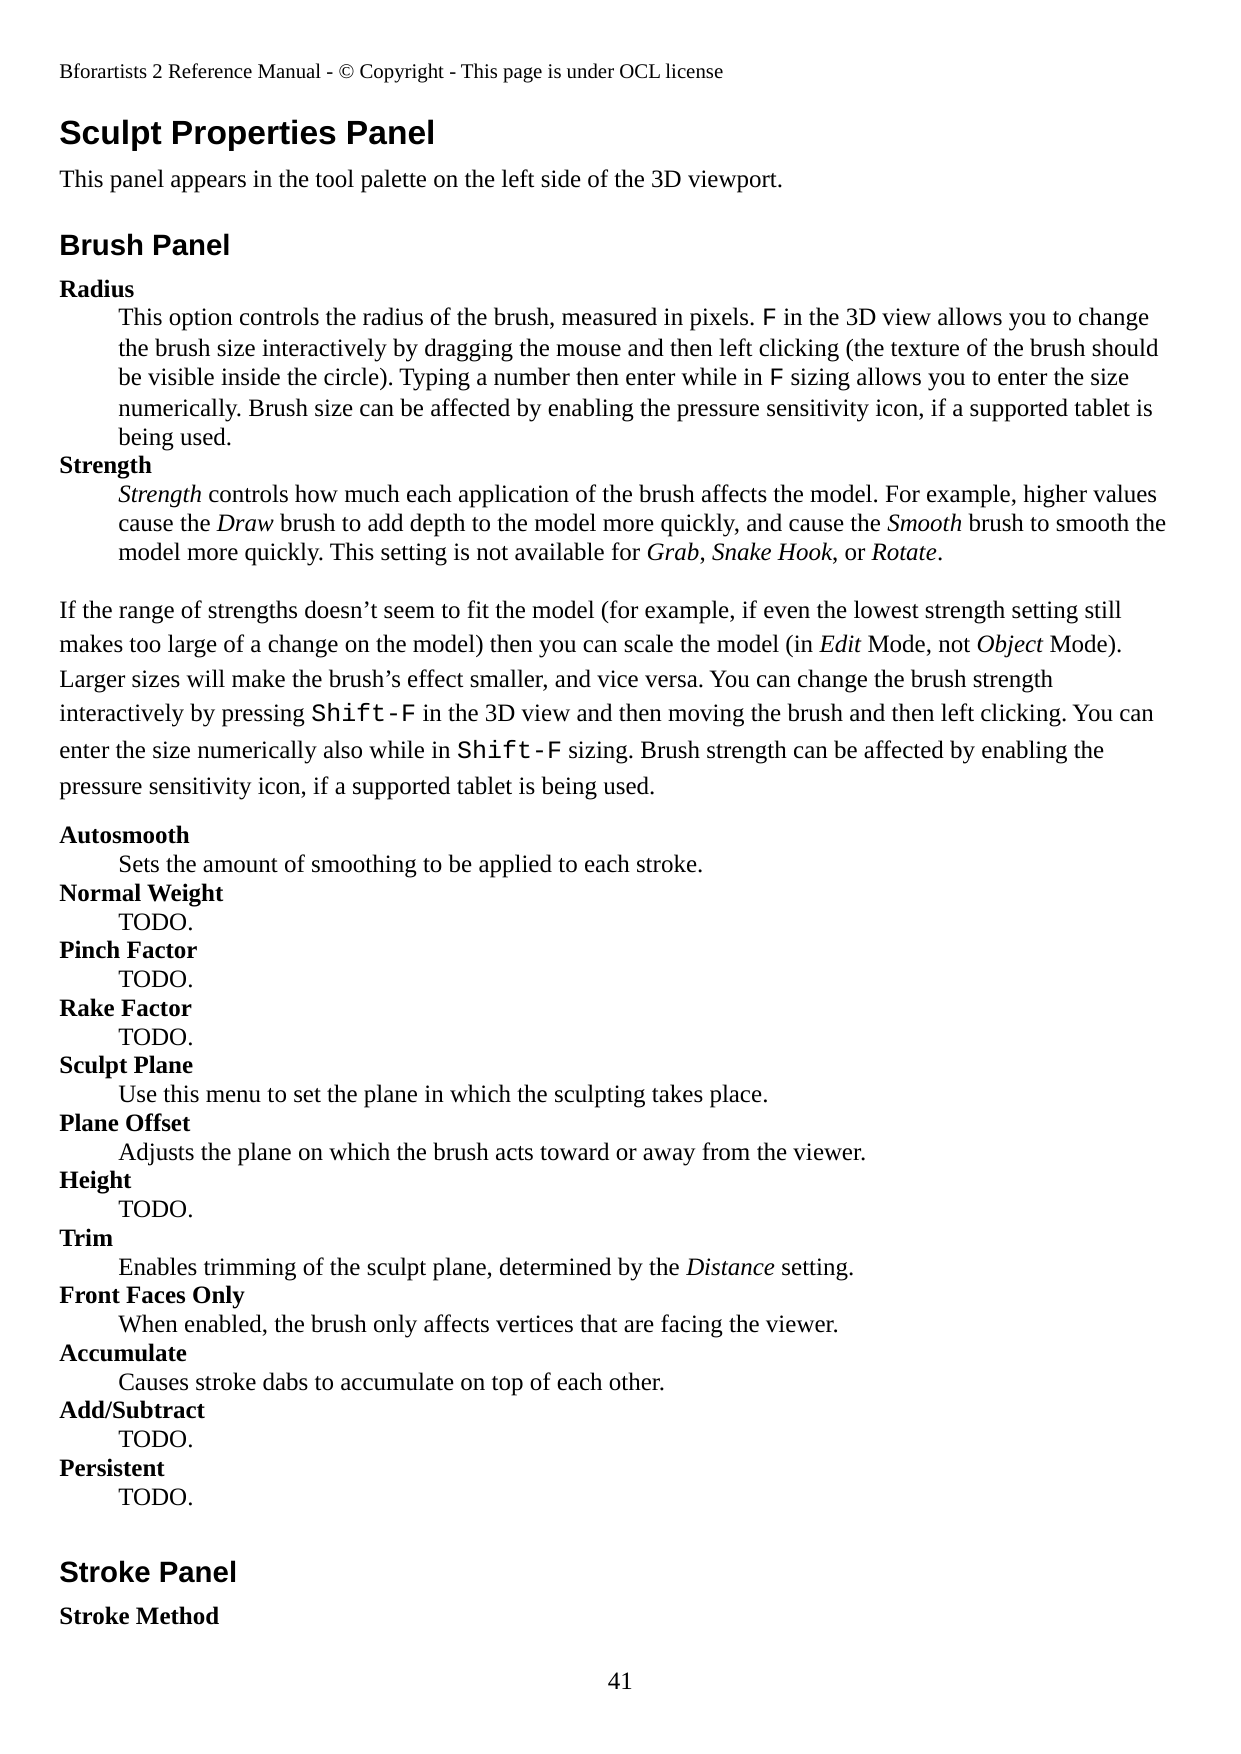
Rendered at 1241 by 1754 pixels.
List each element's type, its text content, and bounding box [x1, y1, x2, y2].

list TODO. [118, 1424, 1181, 1453]
subtitle Front Faces Only [59, 1280, 1181, 1309]
list This option controls the radius of the brush, measured in pixels. F in the 3D view allows you to change the brush size interactively by dragging the mouse and then left clicking (the texture of the brush should be visible inside the circle). Typing a number then enter while in F sizing allows you to enter the size numerically. Brush size can be affected by enabling the pressure sensitivity icon, if a supported tablet is being used. [118, 302, 1181, 450]
subtitle Normal Weight [59, 878, 1181, 907]
list When enabled, the brush only affects vertices that are facing the viewer. [118, 1309, 1181, 1338]
list TODO. [118, 964, 1181, 993]
list Adjusts the plane on which the brush acts toward or away from the viewer. [118, 1137, 1181, 1165]
subtitle Pinch Factor [59, 935, 1181, 964]
subtitle Brush Panel [59, 227, 1181, 261]
subtitle Height [59, 1165, 1181, 1194]
subtitle Sculpt Plane [59, 1050, 1181, 1079]
list Causes stroke dabs to accumulate on top of each other. [118, 1367, 1181, 1395]
list Sets the amount of smoothing to be applied to each stroke. [118, 849, 1181, 878]
subtitle Radius [59, 274, 1181, 302]
subtitle Trim [59, 1223, 1181, 1252]
subtitle Persistent [59, 1453, 1181, 1482]
subtitle Sculpt Properties Panel [59, 113, 1181, 151]
subtitle Plane Offset [59, 1108, 1181, 1137]
list TODO. [118, 1482, 1181, 1510]
subtitle Add/Subtract [59, 1395, 1181, 1424]
list TODO. [118, 907, 1181, 935]
text This panel appears in the tool palette on the left side of the 3D viewport. [59, 164, 1181, 192]
subtitle Accumulate [59, 1338, 1181, 1367]
list Use this menu to set the plane in which the sculpting takes place. [118, 1079, 1181, 1108]
list Enables trimming of the sculpt plane, determined by the Distance setting. [118, 1252, 1181, 1280]
subtitle Stroke Method [59, 1601, 1181, 1629]
subtitle Rake Factor [59, 993, 1181, 1022]
subtitle Stroke Panel [59, 1554, 1181, 1588]
subtitle Strength [59, 450, 1181, 479]
list Strength controls how much each application of the brush affects the model. For example, higher values cause the Draw brush to add depth to the model more quickly, and cause the Smooth brush to smooth the model more quickly. This setting is not available for Grab, Snake Hook, or Rotate. [118, 479, 1181, 565]
list TODO. [118, 1022, 1181, 1050]
text If the range of strengths doesn’t seem to fit the model (for example, if even the lowest strength setting still makes too large of a change on the model) then you can scale the model (in Edit Mode, not Object Mode). Larger sizes will make the brush’s effect smaller, and vice versa. You can change the brush strength interactively by pressing Shift-F in the 3D view and then moving the brush and then left clicking. You can enter the size numerically also while in Shift-F sizing. Brush strength can be affected by enabling the pressure sensitivity icon, if a supported tablet is being used. [59, 595, 1181, 800]
list TODO. [118, 1194, 1181, 1223]
subtitle Autosmooth [59, 820, 1181, 849]
